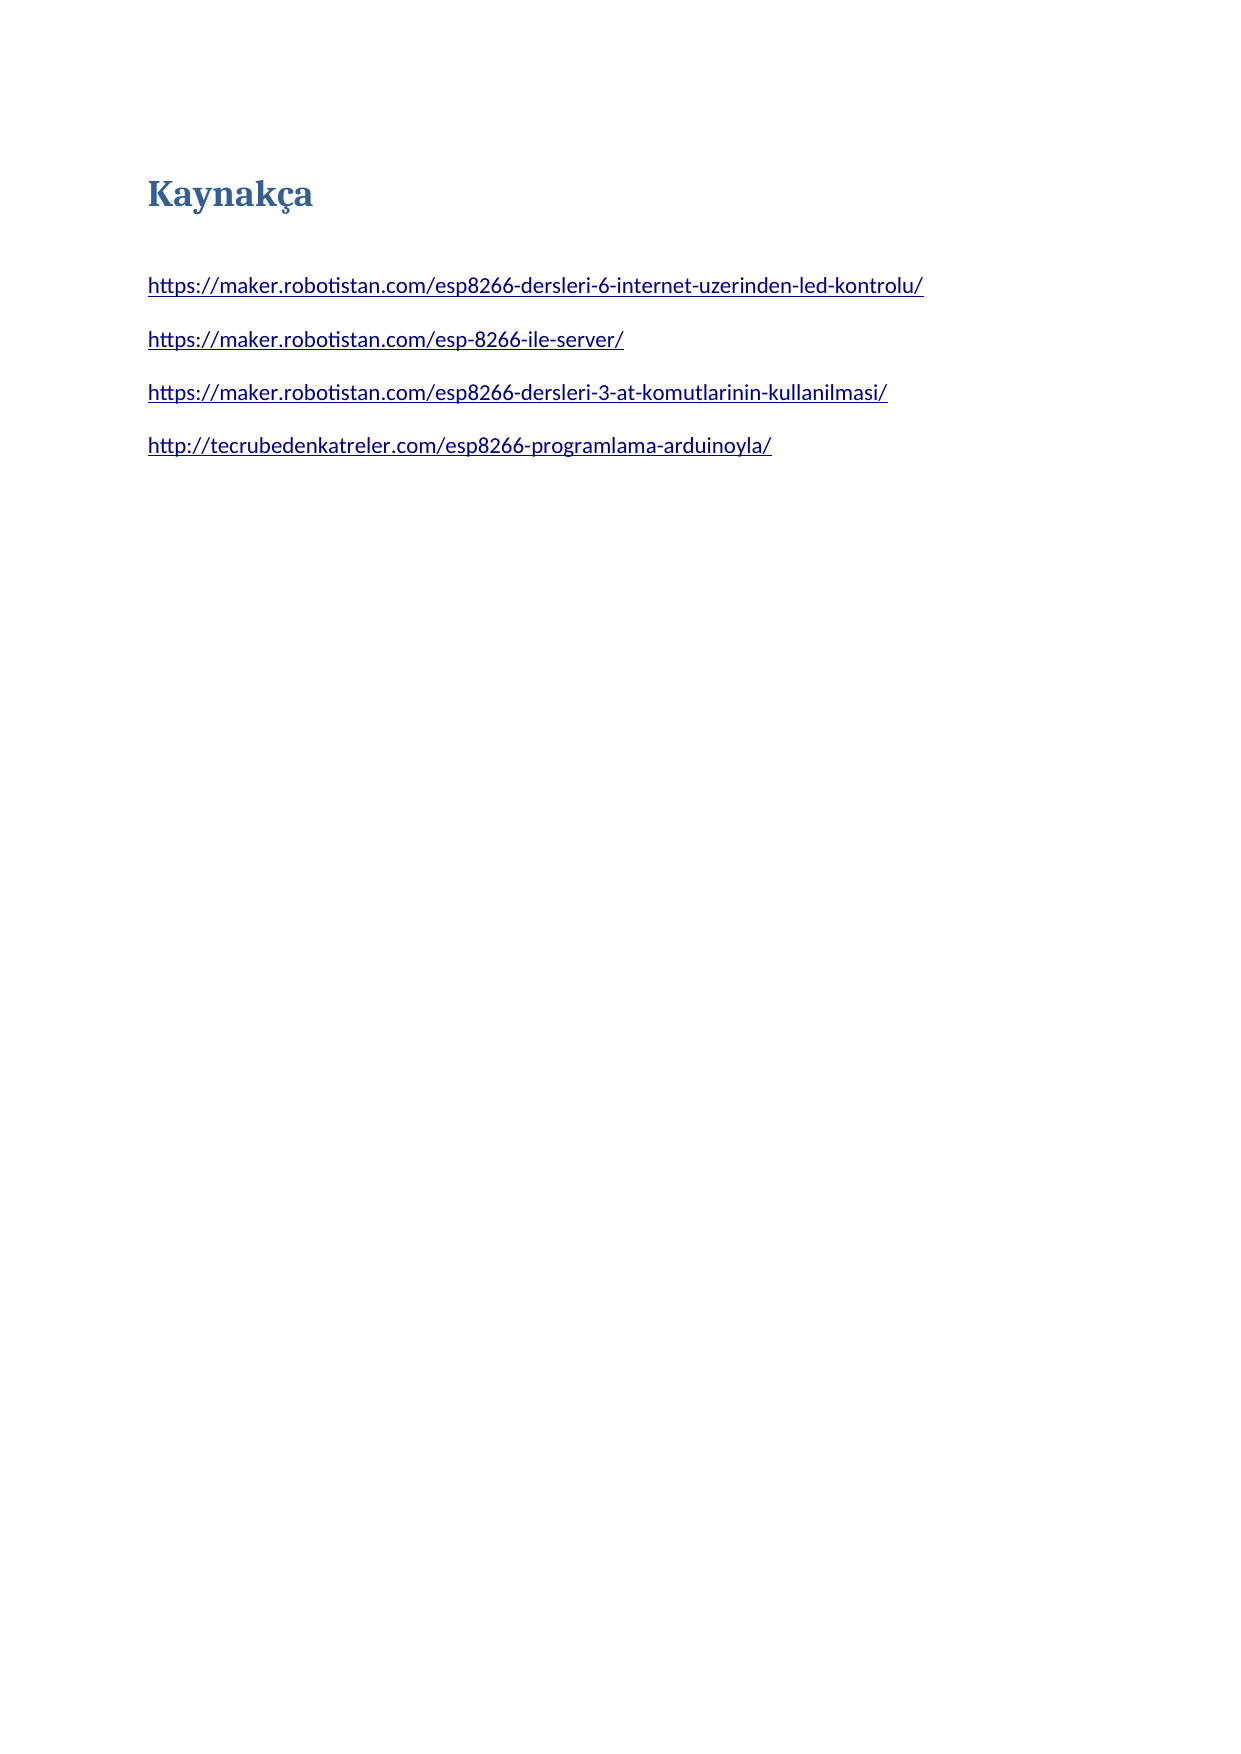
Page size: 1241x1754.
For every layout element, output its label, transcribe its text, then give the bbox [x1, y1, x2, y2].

text https://maker.robotistan.com/esp-8266-ile-server/ [148, 325, 1093, 353]
subtitle Kaynakça [148, 173, 1093, 216]
text https://maker.robotistan.com/esp8266-dersleri-6-internet-uzerinden-led-kontrolu/ [148, 272, 1093, 300]
text https://maker.robotistan.com/esp8266-dersleri-3-at-komutlarinin-kullanilmasi/ [148, 378, 1093, 406]
text http://tecrubedenkatreler.com/esp8266-programlama-arduinoyla/ [148, 431, 1093, 459]
